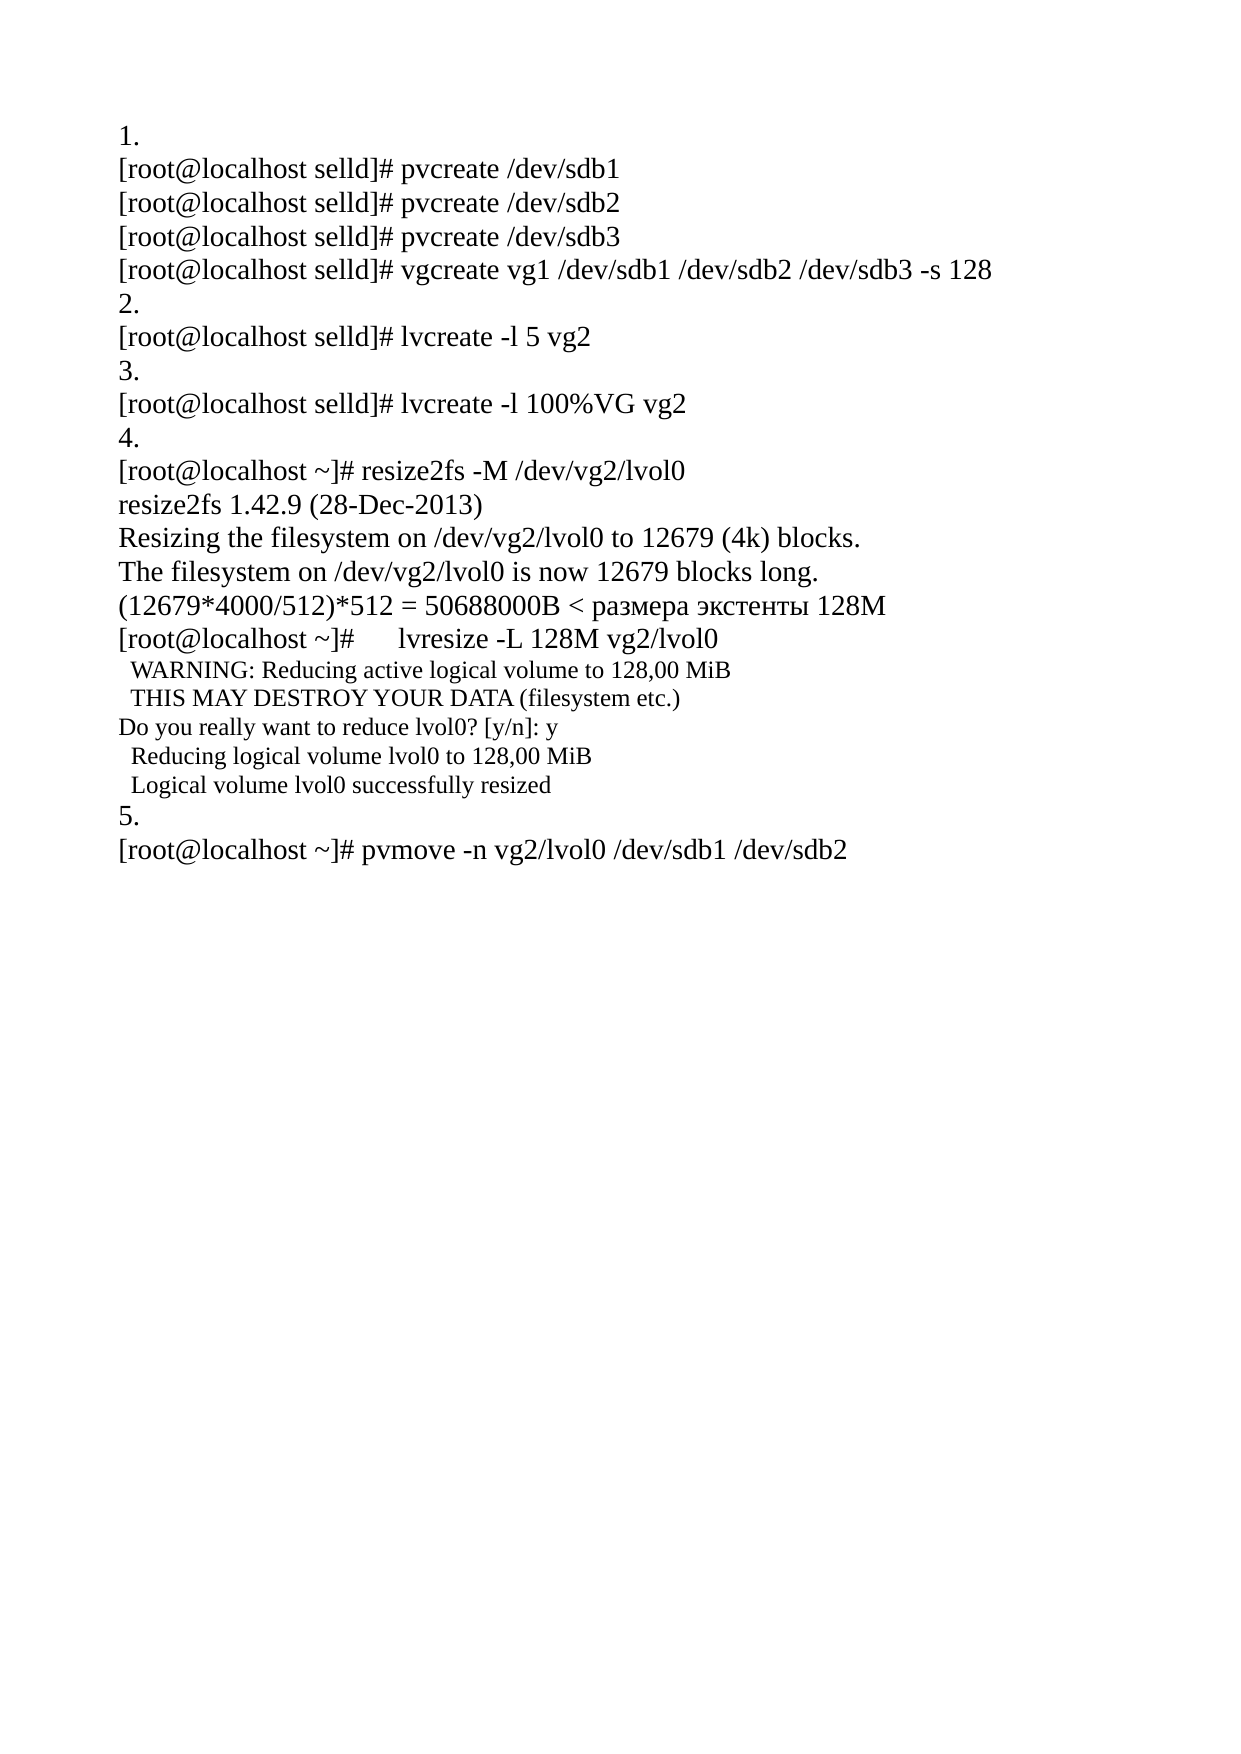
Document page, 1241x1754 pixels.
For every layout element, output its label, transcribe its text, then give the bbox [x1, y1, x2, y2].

text 4. [118, 420, 1122, 453]
text Logical volume lvol0 successfully resized [118, 770, 1122, 798]
text [root@localhost selld]# pvcreate /dev/sdb3 [118, 219, 1122, 252]
text [root@localhost selld]# vgcreate vg1 /dev/sdb1 /dev/sdb2 /dev/sdb3 -s 128 [118, 252, 1122, 286]
text (12679*4000/512)*512 = 50688000B < размера экстенты 128М [118, 588, 1122, 621]
text Reducing logical volume lvol0 to 128,00 MiB [118, 741, 1122, 770]
text 5. [118, 798, 1122, 832]
text 2. [118, 286, 1122, 319]
text [root@localhost ~]# pvmove -n vg2/lvol0 /dev/sdb1 /dev/sdb2 [118, 832, 1122, 866]
text [root@localhost selld]# pvcreate /dev/sdb1 [118, 152, 1122, 185]
text The filesystem on /dev/vg2/lvol0 is now 12679 blocks long. [118, 554, 1122, 588]
text Do you really want to reduce lvol0? [y/n]: y [118, 712, 1122, 741]
text [root@localhost ~]# resize2fs -M /dev/vg2/lvol0 [118, 453, 1122, 487]
text [root@localhost selld]# pvcreate /dev/sdb2 [118, 185, 1122, 219]
text [root@localhost selld]# lvcreate -l 100%VG vg2 [118, 386, 1122, 420]
text WARNING: Reducing active logical volume to 128,00 MiB [118, 655, 1122, 683]
text Resizing the filesystem on /dev/vg2/lvol0 to 12679 (4k) blocks. [118, 521, 1122, 554]
text 1. [118, 118, 1122, 152]
text 3. [118, 353, 1122, 386]
text resize2fs 1.42.9 (28-Dec-2013) [118, 487, 1122, 521]
text [root@localhost selld]# lvcreate -l 5 vg2 [118, 319, 1122, 353]
text [root@localhost ~]# lvresize -L 128М vg2/lvol0 [118, 621, 1122, 655]
text THIS MAY DESTROY YOUR DATA (filesystem etc.) [118, 683, 1122, 712]
